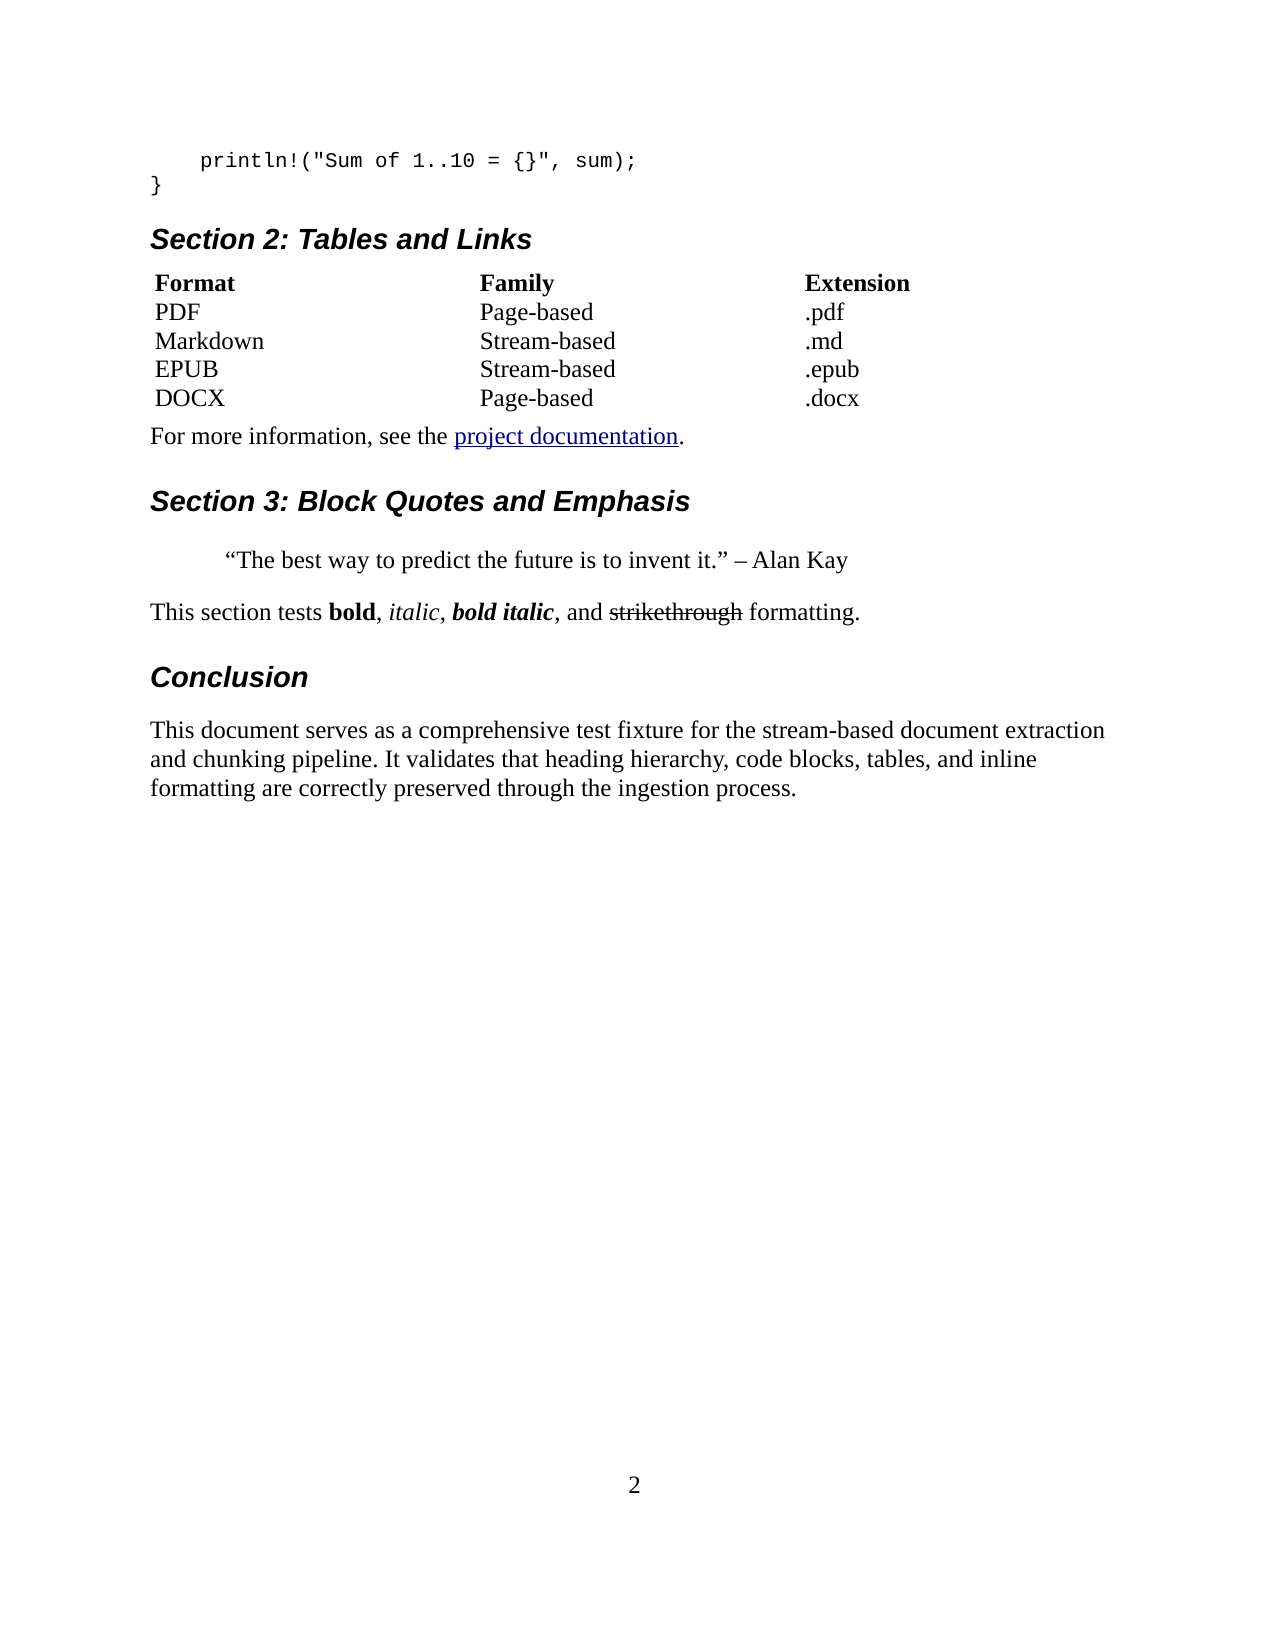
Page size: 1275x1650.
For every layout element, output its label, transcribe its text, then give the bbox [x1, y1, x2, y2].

table_cell Stream-based [475, 355, 800, 383]
table_cell Markdown [150, 326, 475, 354]
table_cell DOCX [150, 383, 475, 412]
table_cell .md [800, 326, 1125, 354]
table_cell EPUB [150, 355, 475, 383]
table_cell Page-based [475, 297, 800, 326]
subtitle Conclusion [150, 660, 1125, 694]
table_cell .pdf [800, 297, 1125, 326]
table_header Extension [800, 268, 1125, 297]
table_header Format [150, 268, 475, 297]
subtitle Section 3: Block Quotes and Emphasis [150, 484, 1125, 517]
table_cell .docx [800, 383, 1125, 412]
text } [150, 174, 1125, 197]
text For more information, see the project documentation. [150, 421, 1125, 450]
table_cell PDF [150, 297, 475, 326]
text println!("Sum of 1..10 = {}", sum); [150, 150, 1125, 174]
table_cell Page-based [475, 383, 800, 412]
subtitle Section 2: Tables and Links [150, 222, 1125, 256]
table_cell .epub [800, 355, 1125, 383]
table_header Family [475, 268, 800, 297]
text This document serves as a comprehensive test fixture for the stream-based document extraction and chunking pipeline. It validates that heading hierarchy, code blocks, tables, and inline formatting are correctly preserved through the ingestion process. [150, 715, 1125, 801]
table_cell Stream-based [475, 326, 800, 354]
text “The best way to predict the future is to invent it.” – Alan Kay [225, 545, 1125, 573]
text This section tests bold, italic, bold italic, and strikethrough formatting. [150, 597, 1125, 626]
